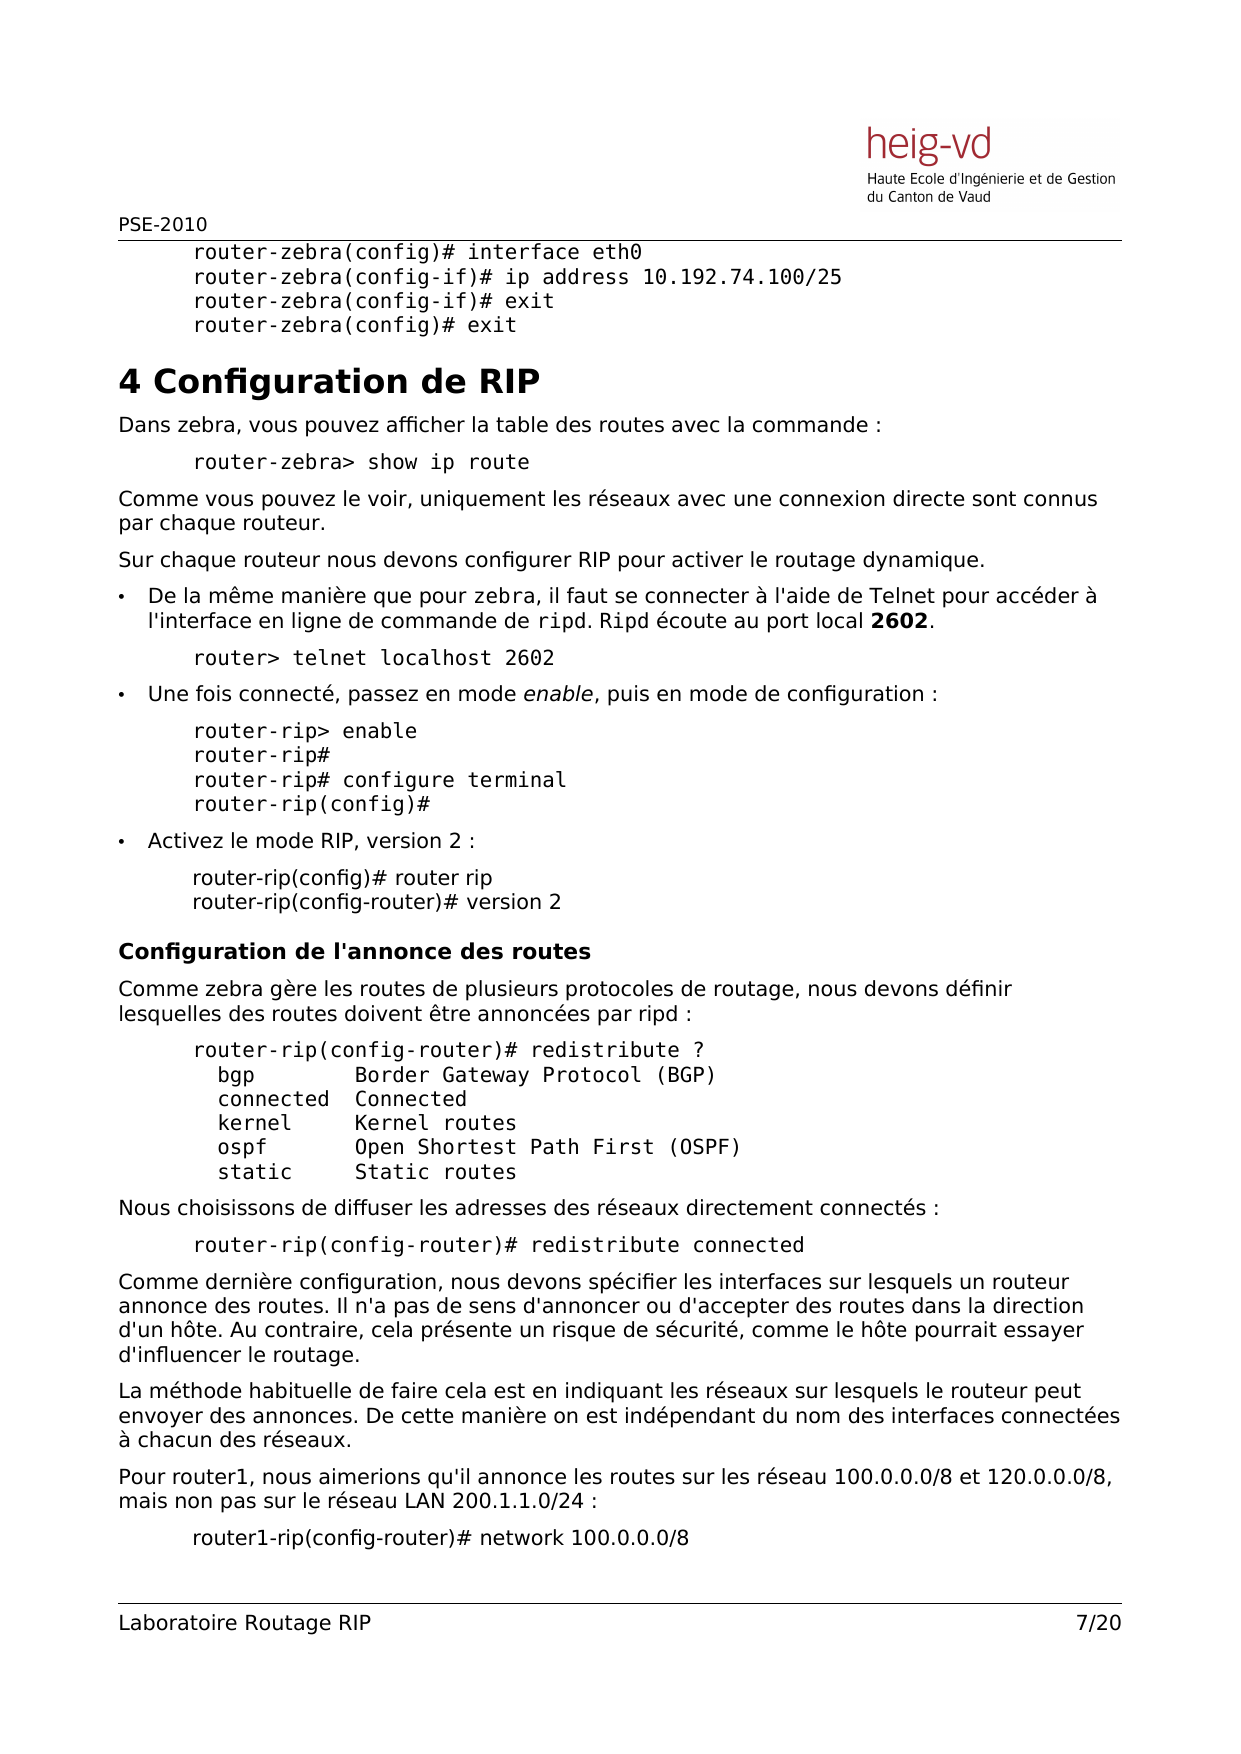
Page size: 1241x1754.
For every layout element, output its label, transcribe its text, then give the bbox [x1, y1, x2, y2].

text router1-rip(config-router)# network 100.0.0.0/8 [192, 1526, 1122, 1550]
text router-rip(config-router)# redistribute ? bgp Border Gateway Protocol (BGP) connected Connected kernel Kernel routes ospf Open Shortest Path First (OSPF) static Static routes [192, 1038, 1122, 1184]
list Une fois connecté, passez en mode enable, puis en mode de configuration : [118, 682, 1122, 707]
text router> telnet localhost 2602 [192, 646, 1122, 670]
text router-rip> enable router-rip# router-rip# configure terminal router-rip(config)# [192, 719, 1122, 816]
text router-rip(config-router)# redistribute connected [192, 1233, 1122, 1258]
text Nous choisissons de diffuser les adresses des réseaux directement connectés : [118, 1197, 1122, 1221]
subtitle Configuration de RIP [118, 362, 1122, 401]
text router-rip(config)# router rip router-rip(config-router)# version 2 [192, 866, 1122, 914]
picture [860, 118, 1121, 212]
text Pour router1, nous aimerions qu'il annonce les routes sur les réseau 100.0.0.0/8 et 120.0.0.0/8, mais non pas sur le réseau LAN 200.1.1.0/24 : [118, 1465, 1122, 1513]
subtitle Configuration de l'annonce des routes [118, 939, 1122, 965]
list De la même manière que pour zebra, il faut se connecter à l'aide de Telnet pour accéder à l'interface en ligne de commande de ripd. Ripd écoute au port local 2602. [118, 585, 1122, 633]
text Comme dernière configuration, nous devons spécifier les interfaces sur lesquels un routeur annonce des routes. Il n'a pas de sens d'annoncer ou d'accepter des routes dans la direction d'un hôte. Au contraire, cela présente un risque de sécurité, comme le hôte pourrait essayer d'influencer le routage. [118, 1270, 1122, 1367]
text router-zebra(config)# interface eth0 router-zebra(config-if)# ip address 10.192.74.100/25 router-zebra(config-if)# exit router-zebra(config)# exit [192, 241, 1122, 338]
list Activez le mode RIP, version 2 : [118, 829, 1122, 853]
text router-zebra> show ip route [192, 450, 1122, 474]
text Dans zebra, vous pouvez afficher la table des routes avec la commande : [118, 413, 1122, 438]
text Comme vous pouvez le voir, uniquement les réseaux avec une connexion directe sont connus par chaque routeur. [118, 487, 1122, 535]
text La méthode habituelle de faire cela est en indiquant les réseaux sur lesquels le routeur peut envoyer des annonces. De cette manière on est indépendant du nom des interfaces connectées à chacun des réseaux. [118, 1380, 1122, 1452]
text Comme zebra gère les routes de plusieurs protocoles de routage, nous devons définir lesquelles des routes doivent être annoncées par ripd : [118, 977, 1122, 1026]
text Sur chaque routeur nous devons configurer RIP pour activer le routage dynamique. [118, 548, 1122, 572]
